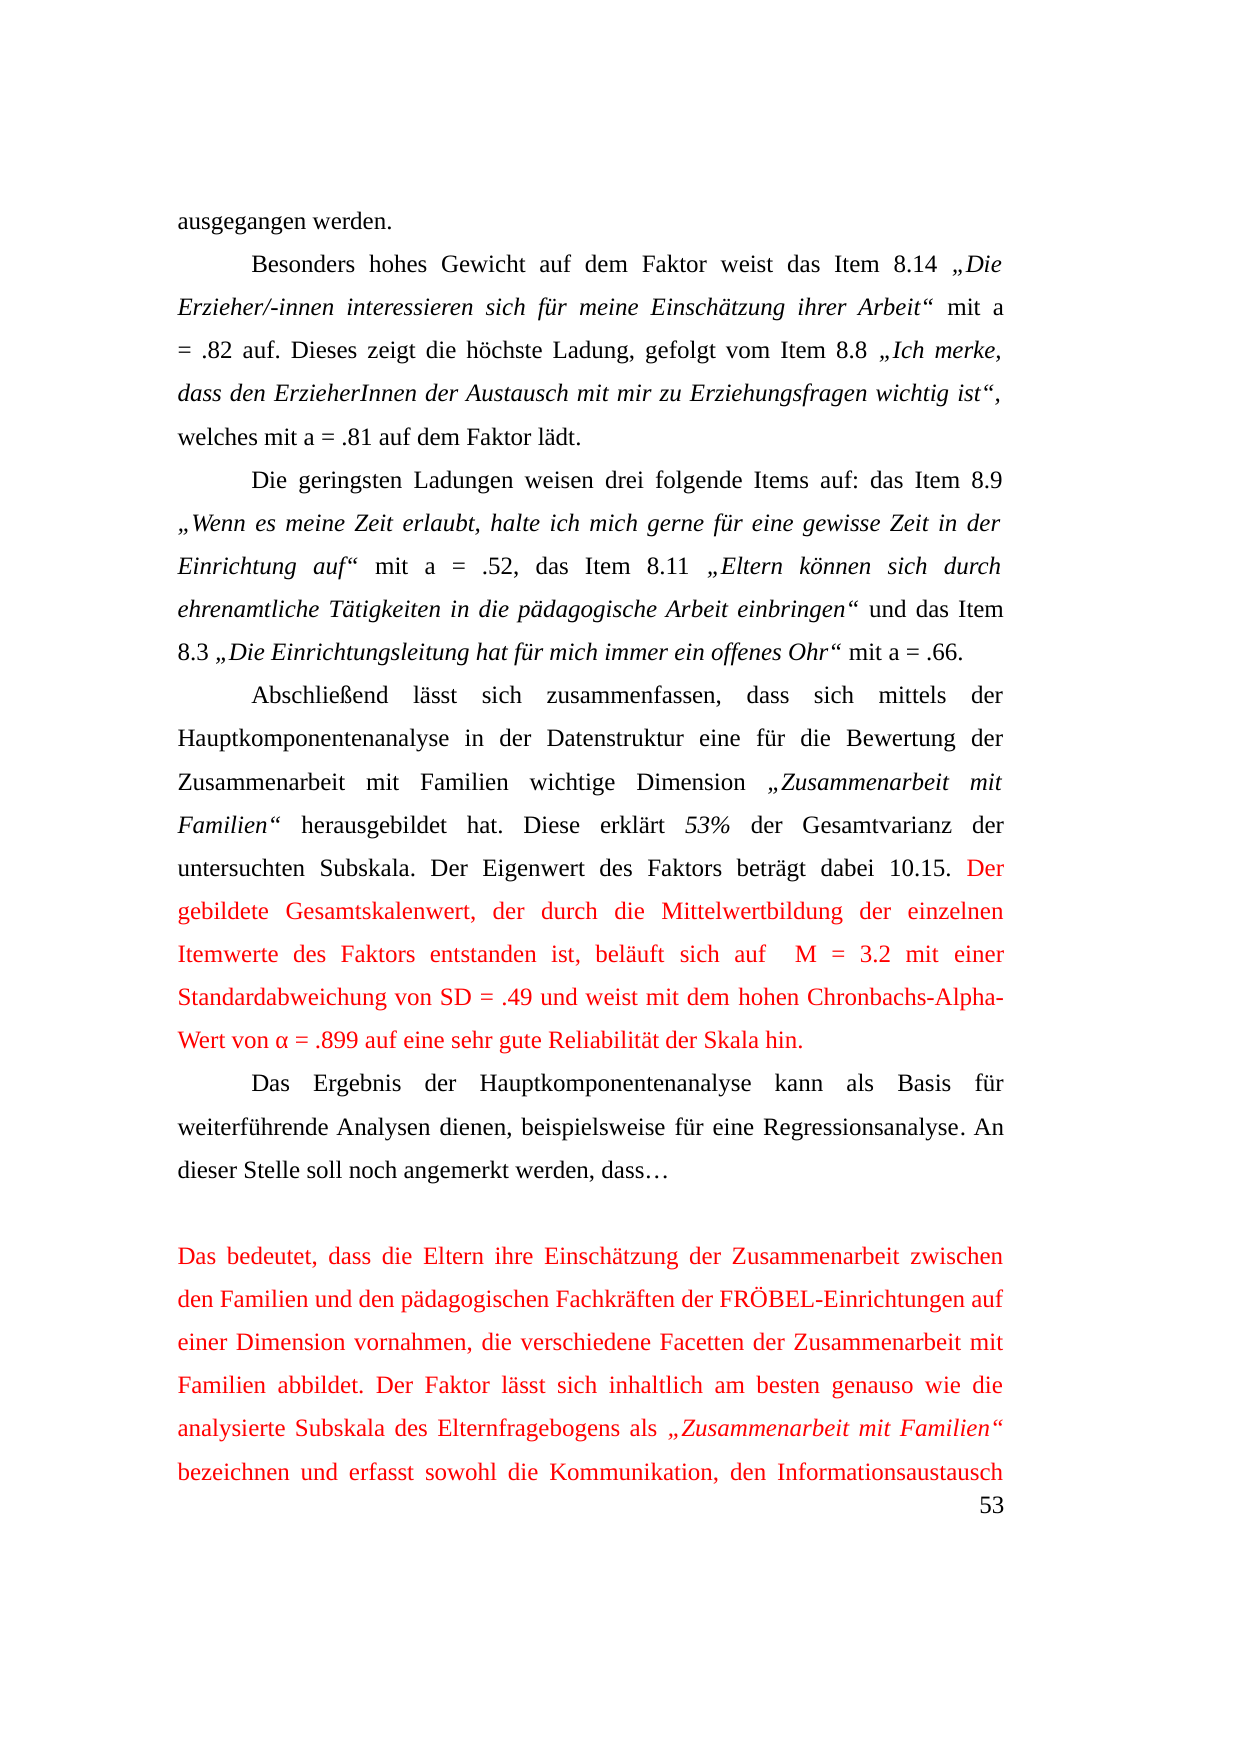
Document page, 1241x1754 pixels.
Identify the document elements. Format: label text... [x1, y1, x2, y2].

text Abschließend lässt sich zusammenfassen, dass sich mittels der Hauptkomponentenanalyse in der Datenstruktur eine für die Bewertung der Zusammenarbeit mit Familien wichtige Dimension „Zusammenarbeit mit Familien“ herausgebildet hat. Diese erklärt 53% der Gesamtvarianz der untersuchten Subskala. Der Eigenwert des Faktors beträgt dabei 10.15. Der gebildete Gesamtskalenwert, der durch die Mittelwertbildung der einzelnen Itemwerte des Faktors entstanden ist, beläuft sich auf M = 3.2 mit einer Standardabweichung von SD = .49 und weist mit dem hohen Chronbachs-Alpha-Wert von α = .899 auf eine sehr gute Reliabilität der Skala hin. [177, 680, 1004, 1054]
text Das bedeutet, dass die Eltern ihre Einschätzung der Zusammenarbeit zwischen den Familien und den pädagogischen Fachkräften der FRÖBEL-Einrichtungen auf einer Dimension vornahmen, die verschiedene Facetten der Zusammenarbeit mit Familien abbildet. Der Faktor lässt sich inhaltlich am besten genauso wie die analysierte Subskala des Elternfragebogens als „Zusammenarbeit mit Familien“ bezeichnen und erfasst sowohl die Kommunikation, den Informationsaustausch [177, 1241, 1004, 1485]
text Besonders hohes Gewicht auf dem Faktor weist das Item 8.14 „Die Erzieher/-innen interessieren sich für meine Einschätzung ihrer Arbeit“ mit a = .82 auf. Dieses zeigt die höchste Ladung, gefolgt vom Item 8.8 „Ich merke, dass den ErzieherInnen der Austausch mit mir zu Erziehungsfragen wichtig ist“, welches mit a = .81 auf dem Faktor lädt. [177, 249, 1004, 450]
text ausgegangen werden. [177, 206, 1004, 235]
text Die geringsten Ladungen weisen drei folgende Items auf: das Item 8.9 „Wenn es meine Zeit erlaubt, halte ich mich gerne für eine gewisse Zeit in der Einrichtung auf“ mit a = .52, das Item 8.11 „Eltern können sich durch ehrenamtliche Tätigkeiten in die pädagogische Arbeit einbringen“ und das Item 8.3 „Die Einrichtungsleitung hat für mich immer ein offenes Ohr“ mit a = .66. [177, 465, 1004, 666]
text Das Ergebnis der Hauptkomponentenanalyse kann als Basis für weiterführende Analysen dienen, beispielsweise für eine Regressionsanalyse. An dieser Stelle soll noch angemerkt werden, dass… [177, 1068, 1004, 1183]
